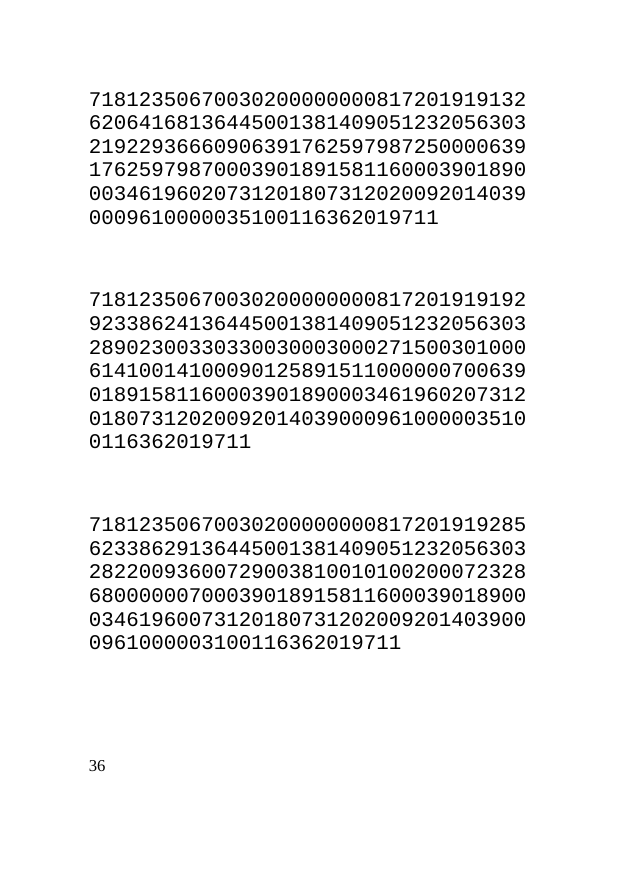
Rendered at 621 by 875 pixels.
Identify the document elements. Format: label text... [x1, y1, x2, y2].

text 7181235067003020000000081720191919292338624136445001381409051232056303289023003303300300030002715003010006141001410009012589151100000070063901891581160003901890003461960207312018073120200920140390009610000035100116362019711 [88, 289, 532, 455]
text 71812350670030200000000817201919285623386291364450013814090512320563032822009360072900381001010020007232868000000700039018915811600039018900034619600731201807312020092014039000961000003100116362019711 [88, 514, 532, 656]
text 71812350670030200000000817201919132620641681364450013814090512320563032192293666090639176259798725000063917625979870003901891581160003901890003461960207312018073120200920140390009610000035100116362019711 [88, 88, 532, 230]
